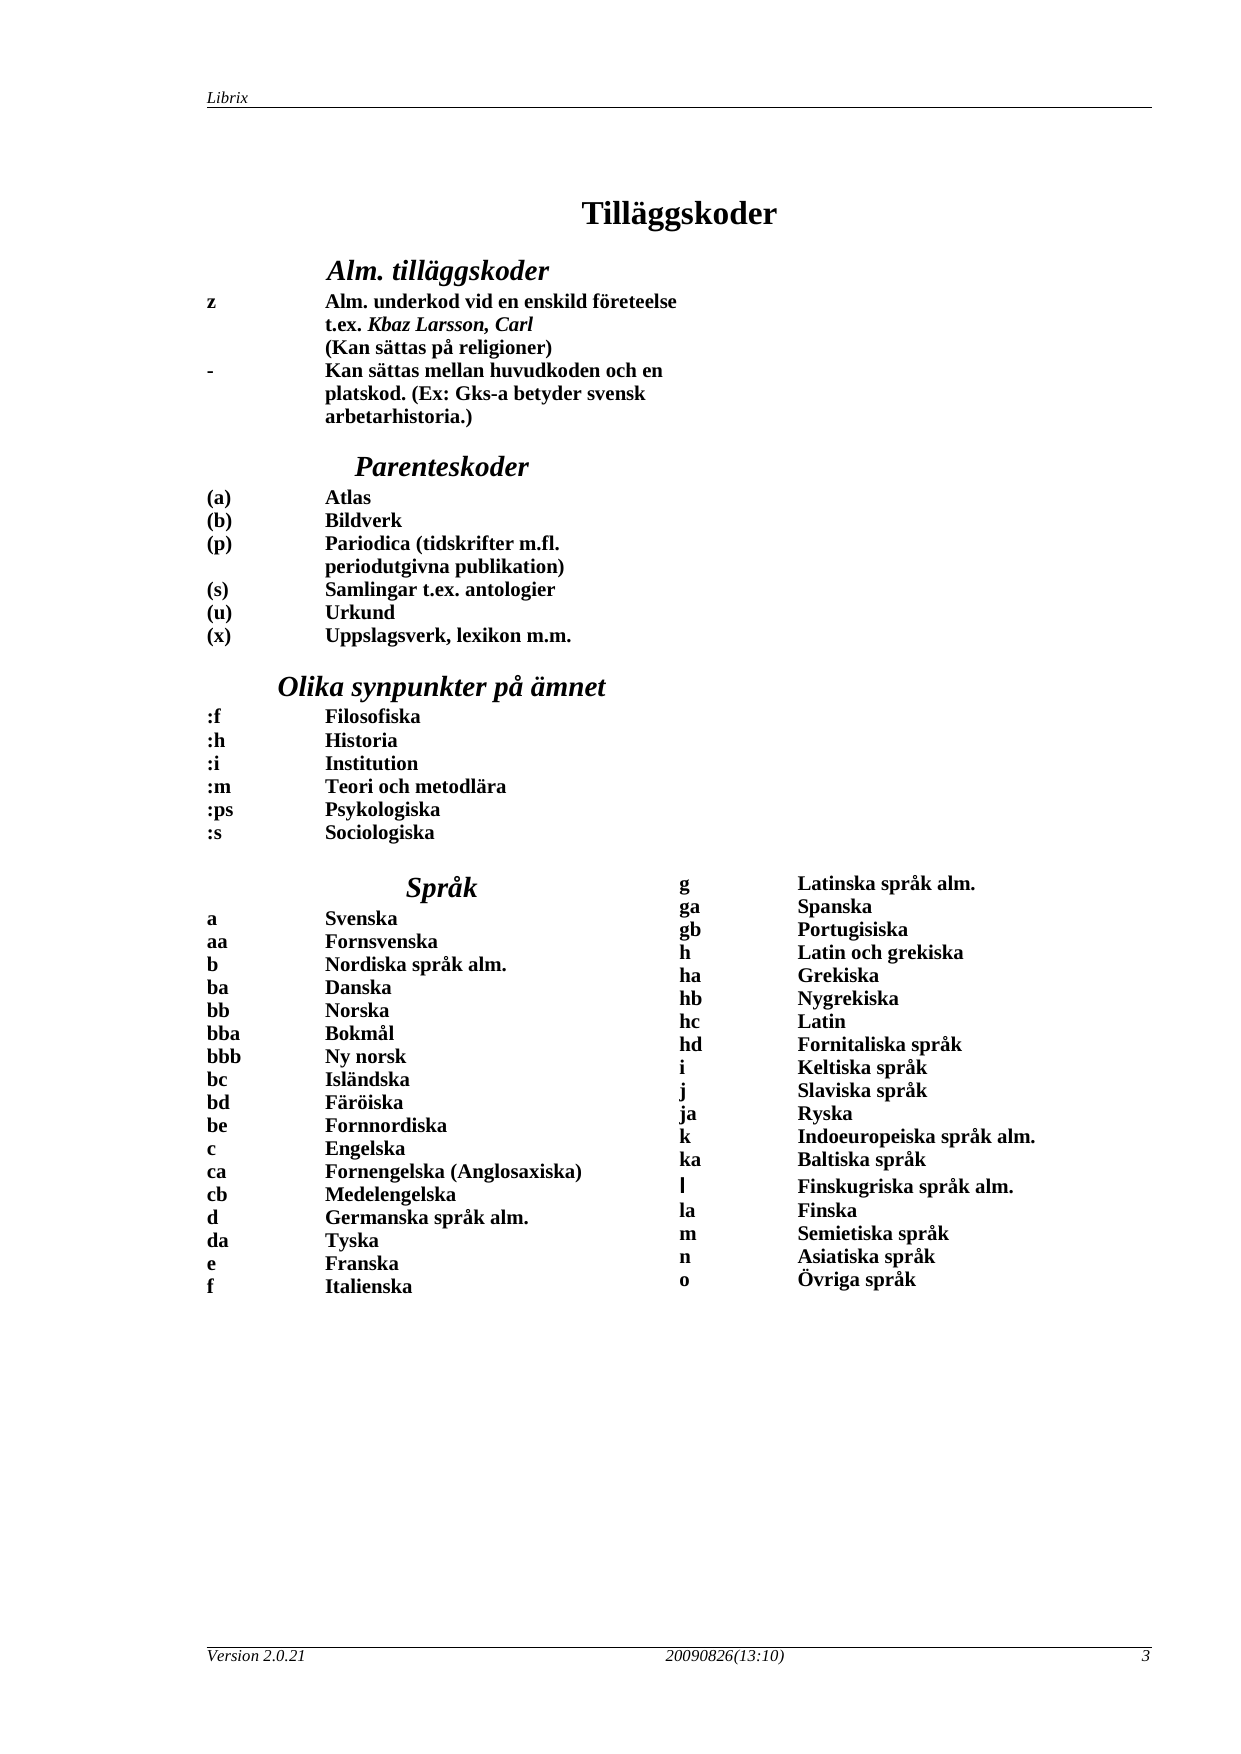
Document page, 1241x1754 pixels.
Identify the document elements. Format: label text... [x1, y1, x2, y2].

text j Slaviska språk [679, 1079, 1152, 1102]
text :ps Psykologiska [207, 797, 679, 821]
text ja Ryska [679, 1102, 1152, 1125]
text cb Medelengelska [207, 1183, 679, 1206]
subtitle Parenteskoder [207, 451, 679, 483]
text bd Färöiska [207, 1091, 679, 1114]
text k Indoeuropeiska språk alm. [679, 1125, 1152, 1148]
text da Tyska [207, 1229, 679, 1252]
text e Franska [207, 1252, 679, 1275]
text :m Teori och metodlära [207, 774, 679, 797]
text g Latinska språk alm. [679, 872, 1152, 895]
text d Germanska språk alm. [207, 1206, 679, 1229]
subtitle Språk [207, 872, 679, 904]
text ba Danska [207, 976, 679, 999]
text ga Spanska [679, 895, 1152, 918]
text ka Baltiska språk [679, 1148, 1152, 1171]
text bbb Ny norsk [207, 1045, 679, 1068]
text hd Fornitaliska språk [679, 1033, 1152, 1056]
text hc Latin [679, 1010, 1152, 1033]
text (b) Bildverk [207, 509, 679, 532]
text (s) Samlingar t.ex. antologier [207, 578, 679, 601]
text o Övriga språk [679, 1268, 1152, 1291]
text arbetarhistoria.) [207, 405, 679, 428]
text c Engelska [207, 1137, 679, 1160]
subtitle Tilläggskoder [207, 194, 1152, 231]
text z Alm. underkod vid en enskild företeelse t.ex. Kbaz Larsson, Carl (Kan sättas på religioner) [207, 290, 679, 359]
text (u) Urkund [207, 601, 679, 624]
text n Asiatiska språk [679, 1245, 1152, 1268]
text :s Sociologiska [207, 821, 679, 843]
text be Fornnordiska [207, 1114, 679, 1137]
text a Svenska [207, 907, 679, 930]
text (p) Pariodica (tidskrifter m.fl. periodutgivna publikation) [207, 532, 679, 578]
text l Finskugriska språk alm. [679, 1171, 1152, 1199]
text :h Historia [207, 728, 679, 751]
text b Nordiska språk alm. [207, 953, 679, 976]
text (a) Atlas [207, 486, 679, 509]
text hb Nygrekiska [679, 987, 1152, 1010]
subtitle Olika synpunkter på ämnet [207, 670, 679, 702]
text - Kan sättas mellan huvudkoden och en platskod. (Ex: Gks-a betyder svensk [207, 359, 679, 405]
text (x) Uppslagsverk, lexikon m.m. [207, 624, 679, 647]
text la Finska [679, 1199, 1152, 1222]
text :f Filosofiska [207, 705, 679, 728]
text bba Bokmål [207, 1022, 679, 1045]
text m Semietiska språk [679, 1222, 1152, 1245]
text bc Isländska [207, 1068, 679, 1091]
text i Keltiska språk [679, 1056, 1152, 1079]
text aa Fornsvenska [207, 930, 679, 953]
text gb Portugisiska [679, 918, 1152, 941]
subtitle Alm. tilläggskoder [207, 254, 679, 287]
text ha Grekiska [679, 964, 1152, 987]
text :i Institution [207, 751, 679, 774]
text f Italienska [207, 1275, 679, 1298]
text ca Fornengelska (Anglosaxiska) [207, 1160, 679, 1183]
text h Latin och grekiska [679, 941, 1152, 964]
text bb Norska [207, 999, 679, 1022]
